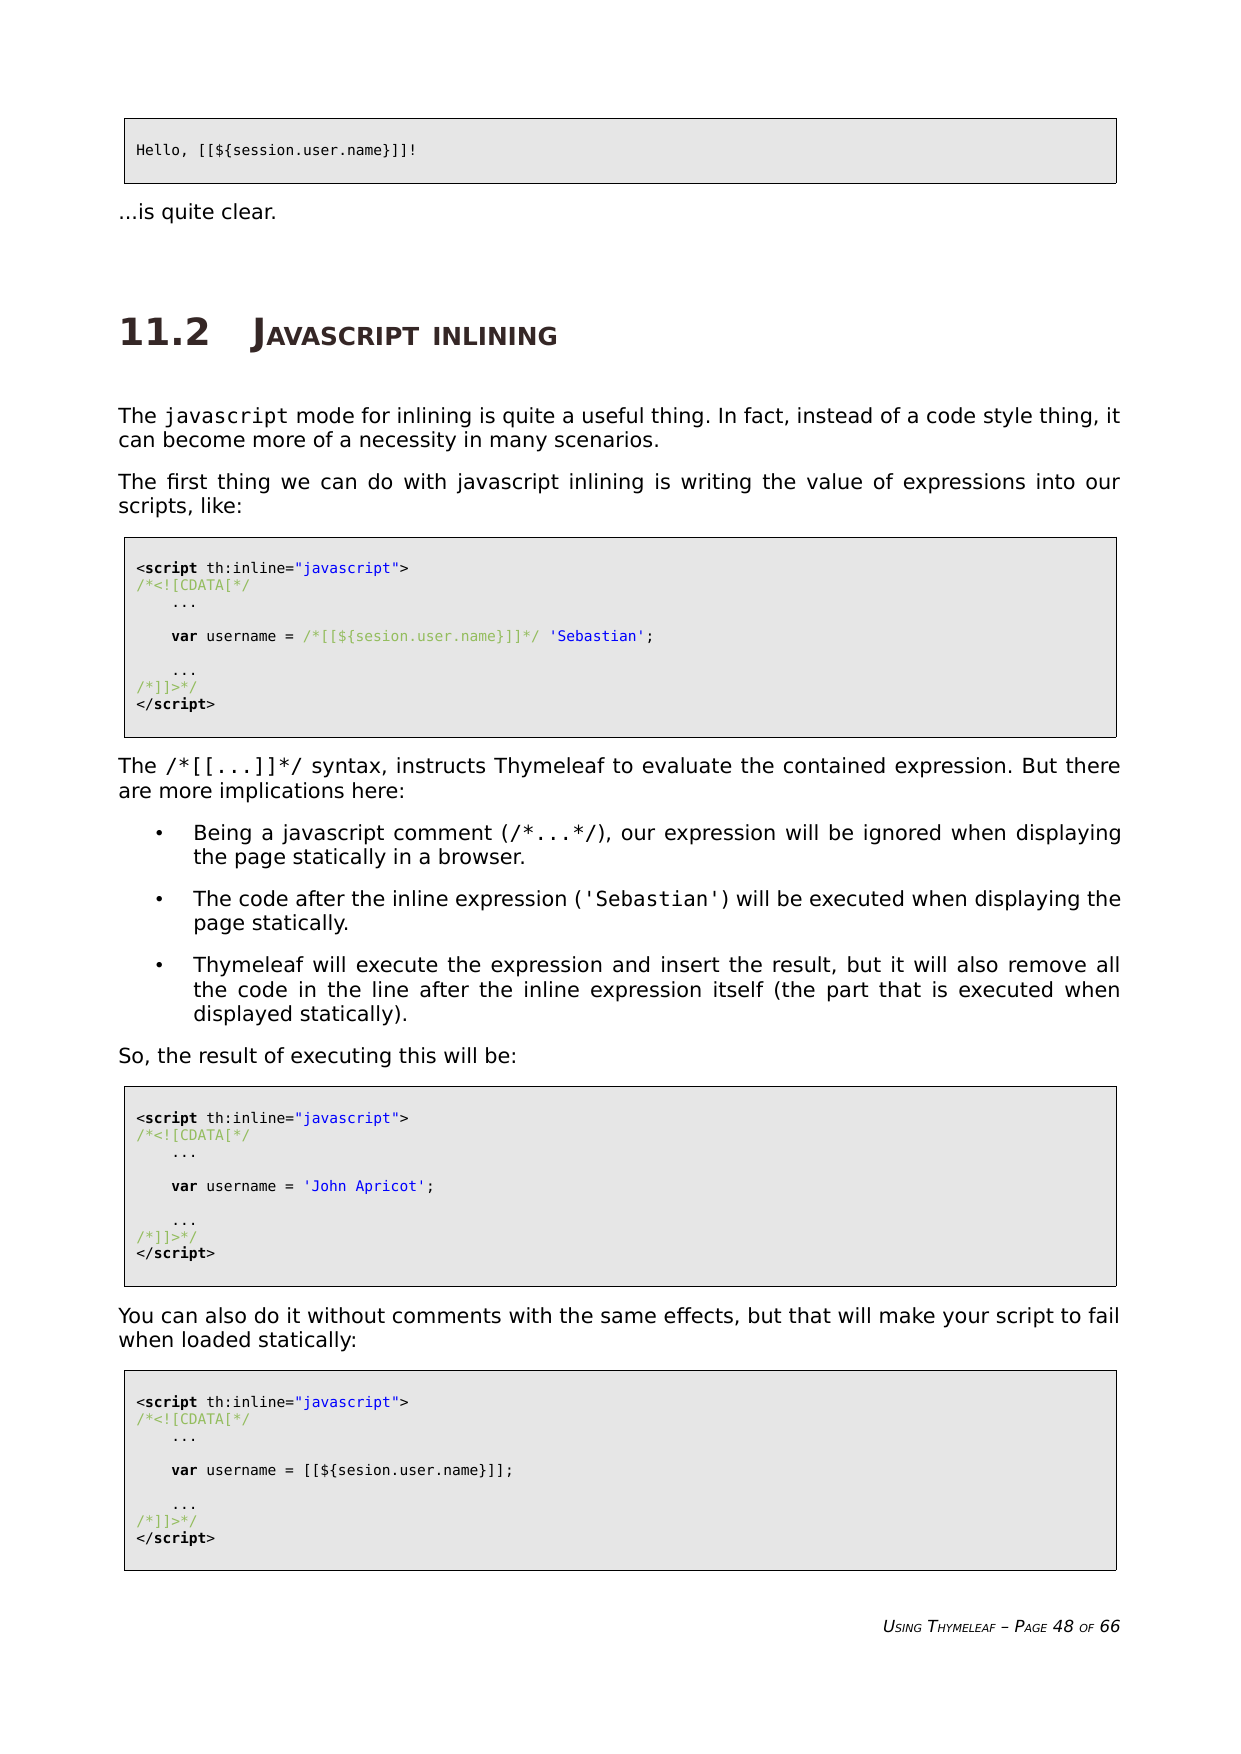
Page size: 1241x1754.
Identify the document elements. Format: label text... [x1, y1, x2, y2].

text Hello, [[${session.user.name}]]! [125, 119, 1116, 183]
text So, the result of executing this will be: [118, 1044, 1122, 1068]
text <script th:inline="javascript"> /*<![CDATA[*/ ... var username = 'John Apricot'; ... /*]]>*/ </script> [125, 1087, 1116, 1286]
list Thymeleaf will execute the expression and insert the result, but it will also remove all the code in the line after the inline expression itself (the part that is executed when displayed statically). [156, 953, 1122, 1026]
list Being a javascript comment (/*...*/), our expression will be ignored when displaying the page statically in a browser. [156, 821, 1122, 869]
text The /*[[...]]*/ syntax, instructs Thymeleaf to evaluate the contained expression. But there are more implications here: [118, 754, 1122, 803]
subtitle Javascript inlining [118, 310, 1122, 354]
text <script th:inline="javascript"> /*<![CDATA[*/ ... var username = [[${sesion.user.name}]]; ... /*]]>*/ </script> [125, 1371, 1116, 1570]
text The first thing we can do with javascript inlining is writing the value of expressions into our scripts, like: [118, 470, 1122, 519]
text <script th:inline="javascript"> /*<![CDATA[*/ ... var username = /*[[${sesion.user.name}]]*/ 'Sebastian'; ... /*]]>*/ </script> [125, 538, 1116, 737]
text ...is quite clear. [118, 200, 1122, 224]
text The javascript mode for inlining is quite a useful thing. In fact, instead of a code style thing, it can become more of a necessity in many scenarios. [118, 404, 1122, 453]
text You can also do it without comments with the same effects, but that will make your script to fail when loaded statically: [118, 1304, 1122, 1352]
list The code after the inline expression ('Sebastian') will be executed when displaying the page statically. [156, 887, 1122, 936]
